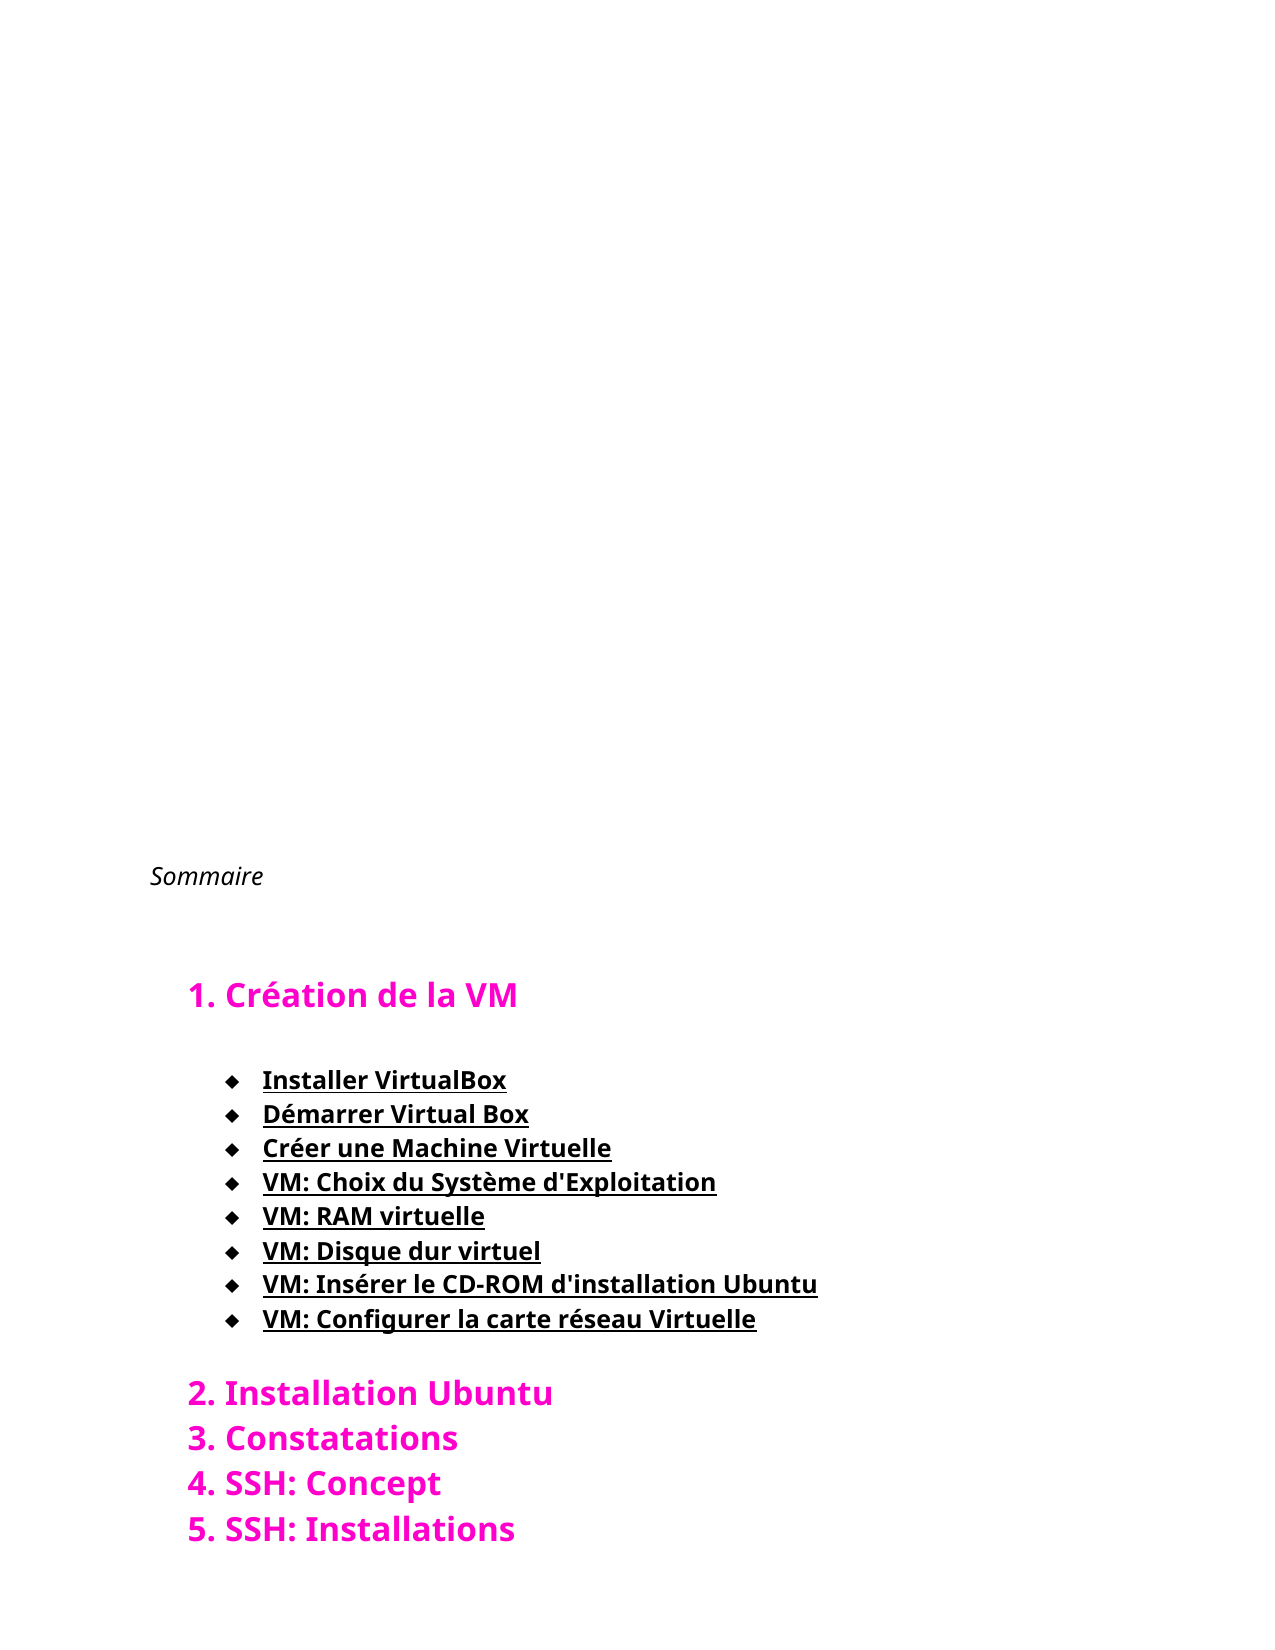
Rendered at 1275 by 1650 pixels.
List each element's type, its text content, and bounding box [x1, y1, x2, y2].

list VM: Disque dur virtuel [225, 1233, 1125, 1267]
list Installer VirtualBox [225, 1063, 1125, 1097]
list VM: Choix du Système d'Exploitation [225, 1165, 1125, 1199]
list Installation Ubuntu [187, 1369, 1125, 1415]
list VM: Insérer le CD-ROM d'installation Ubuntu [225, 1267, 1125, 1301]
list SSH: Concept [187, 1460, 1125, 1506]
list Constatations [187, 1415, 1125, 1460]
list Créer une Machine Virtuelle [225, 1131, 1125, 1165]
list VM: Configurer la carte réseau Virtuelle [225, 1301, 1125, 1335]
list SSH: Installations [187, 1506, 1125, 1551]
list Démarrer Virtual Box [225, 1097, 1125, 1131]
text Sommaire [150, 858, 1125, 892]
list Création de la VM [187, 972, 1125, 1017]
list VM: RAM virtuelle [225, 1199, 1125, 1233]
